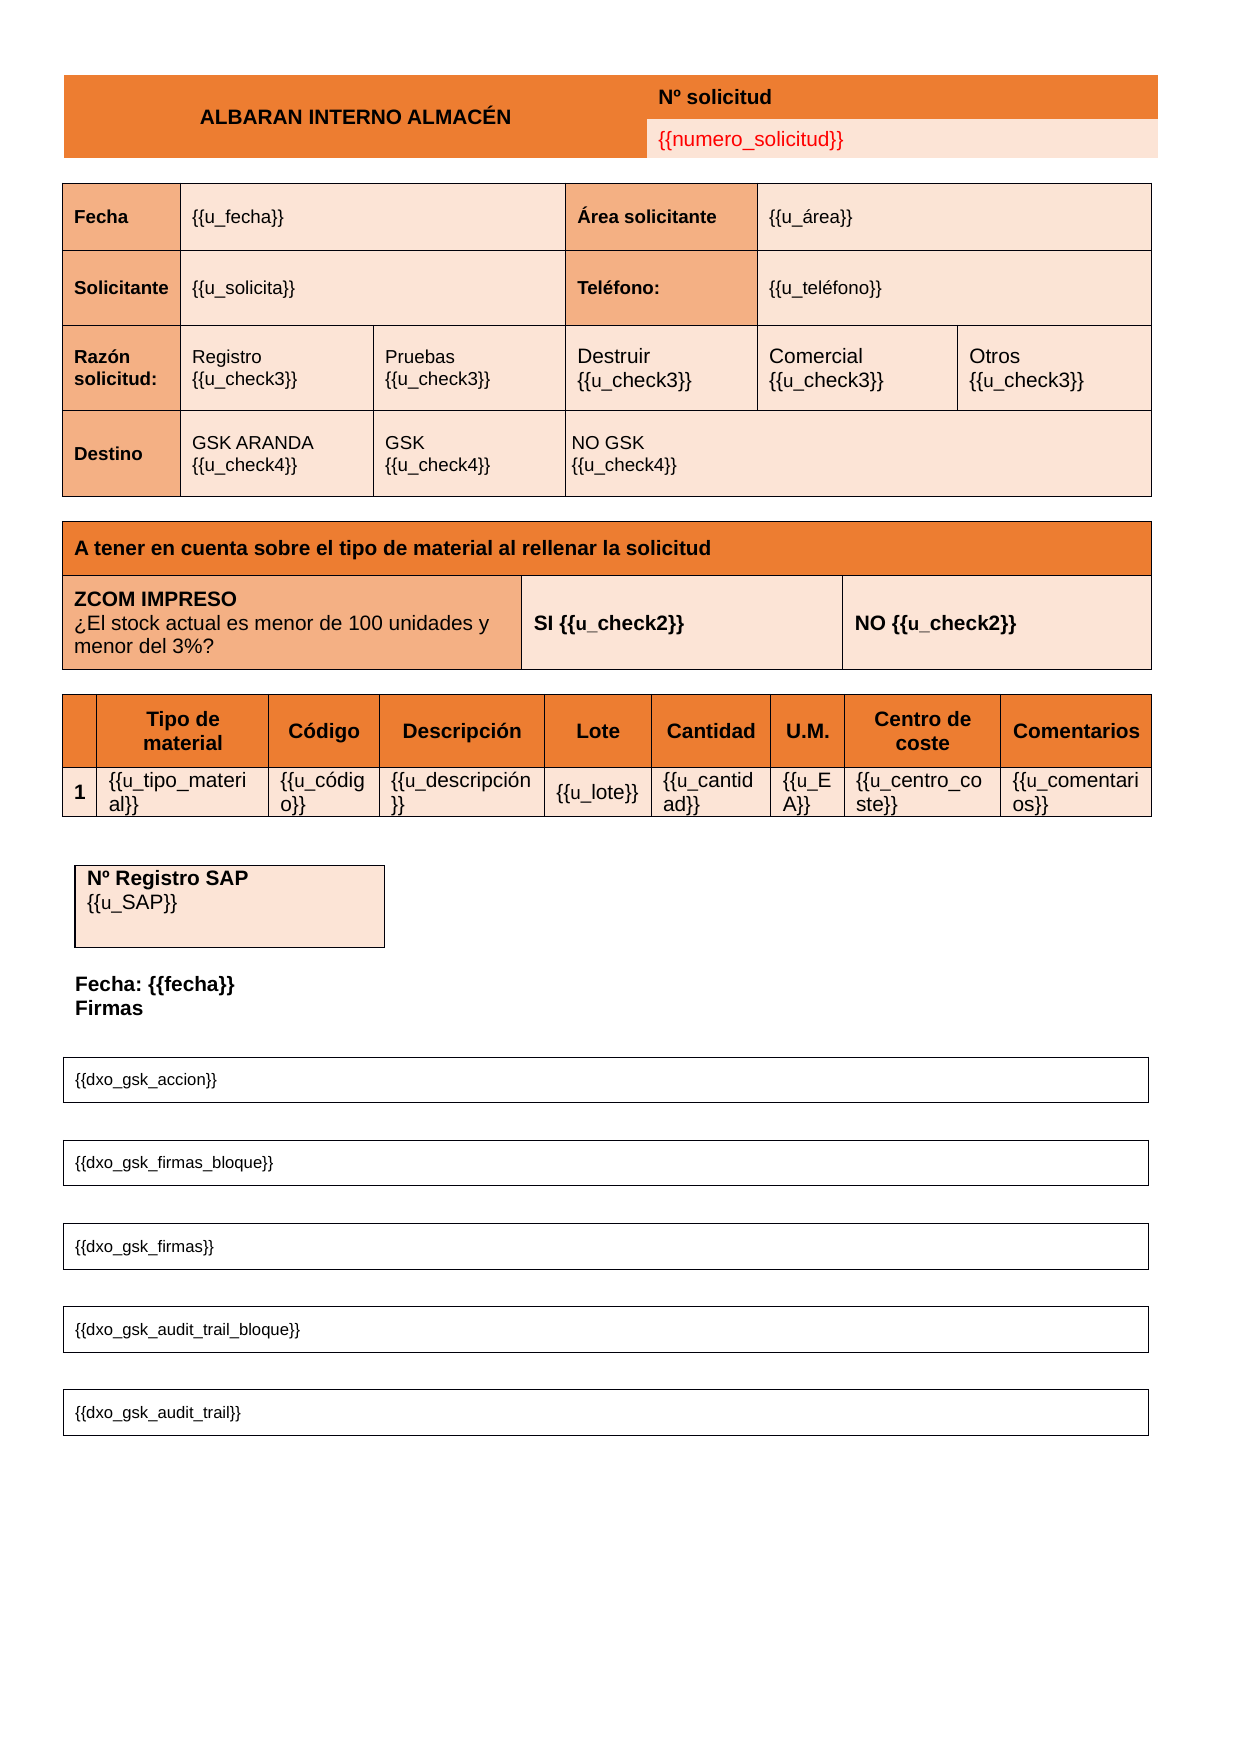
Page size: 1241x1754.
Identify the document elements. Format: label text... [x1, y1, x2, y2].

table_cell GSK {{u_check4}} [374, 411, 565, 496]
table_header Código [269, 695, 379, 767]
table_cell {{u_cantidad}} [652, 768, 770, 816]
table_cell {{u_teléfono}} [758, 251, 1151, 325]
table_header {{dxo_gsk_audit_trail}} [64, 1390, 1148, 1435]
table_header {{dxo_gsk_firmas}} [64, 1224, 1148, 1268]
table_cell Destino [63, 411, 180, 496]
table_header U.M. [771, 695, 844, 767]
table_header Área solicitante [566, 184, 757, 250]
table_cell Razón solicitud: [63, 326, 180, 410]
table_header {{u_fecha}} [181, 184, 565, 250]
table_cell Otros {{u_check3}} [958, 326, 1151, 410]
table_header Comentarios [1001, 695, 1151, 767]
table_cell ZCOM IMPRESO ¿El stock actual es menor de 100 unidades y menor del 3%? [63, 576, 521, 669]
table_cell Pruebas {{u_check3}} [374, 326, 565, 410]
table_header Tipo de material [97, 695, 268, 767]
table_cell NO {{u_check2}} [843, 576, 1151, 669]
table_cell SI {{u_check2}} [522, 576, 842, 669]
table_cell Comercial {{u_check3}} [758, 326, 957, 410]
table_header Nº Registro SAP {{u_SAP}} [76, 866, 384, 947]
table_header {{u_área}} [758, 184, 1151, 250]
table_header Centro de coste [845, 695, 1000, 767]
table_cell NO GSK {{u_check4}} [566, 411, 1151, 496]
table_cell Solicitante [63, 251, 180, 325]
text Firmas [75, 996, 1165, 1020]
table_header {{dxo_gsk_accion}} [64, 1058, 1148, 1102]
table_header Descripción [380, 695, 544, 767]
table_header [63, 695, 96, 767]
table_cell 1 [63, 768, 96, 816]
table_cell {{u_solicita}} [181, 251, 565, 325]
table_header Cantidad [652, 695, 770, 767]
table_cell {{u_centro_coste}} [845, 768, 1000, 816]
table_header Nº solicitud [647, 75, 1158, 119]
table_cell {{u_comentarios}} [1001, 768, 1151, 816]
table_cell Teléfono: [566, 251, 757, 325]
table_header A tener en cuenta sobre el tipo de material al rellenar la solicitud [63, 522, 1151, 575]
table_cell {{u_descripción}} [380, 768, 544, 816]
table_cell {{u_código}} [269, 768, 379, 816]
table_cell Destruir {{u_check3}} [566, 326, 757, 410]
table_cell {{u_tipo_material}} [97, 768, 268, 816]
table_header Lote [545, 695, 651, 767]
table_header {{dxo_gsk_firmas_bloque}} [64, 1141, 1148, 1185]
text Fecha: {{fecha}} [75, 972, 1165, 996]
table_cell {{numero_solicitud}} [647, 119, 1158, 158]
table_cell GSK ARANDA {{u_check4}} [181, 411, 373, 496]
table_cell {{u_EA}} [771, 768, 844, 816]
table_header ALBARAN INTERNO ALMACÉN [64, 75, 647, 158]
table_header {{dxo_gsk_audit_trail_bloque}} [64, 1307, 1148, 1352]
table_cell {{u_lote}} [545, 768, 651, 816]
table_cell Registro {{u_check3}} [181, 326, 373, 410]
table_header Fecha [63, 184, 180, 250]
